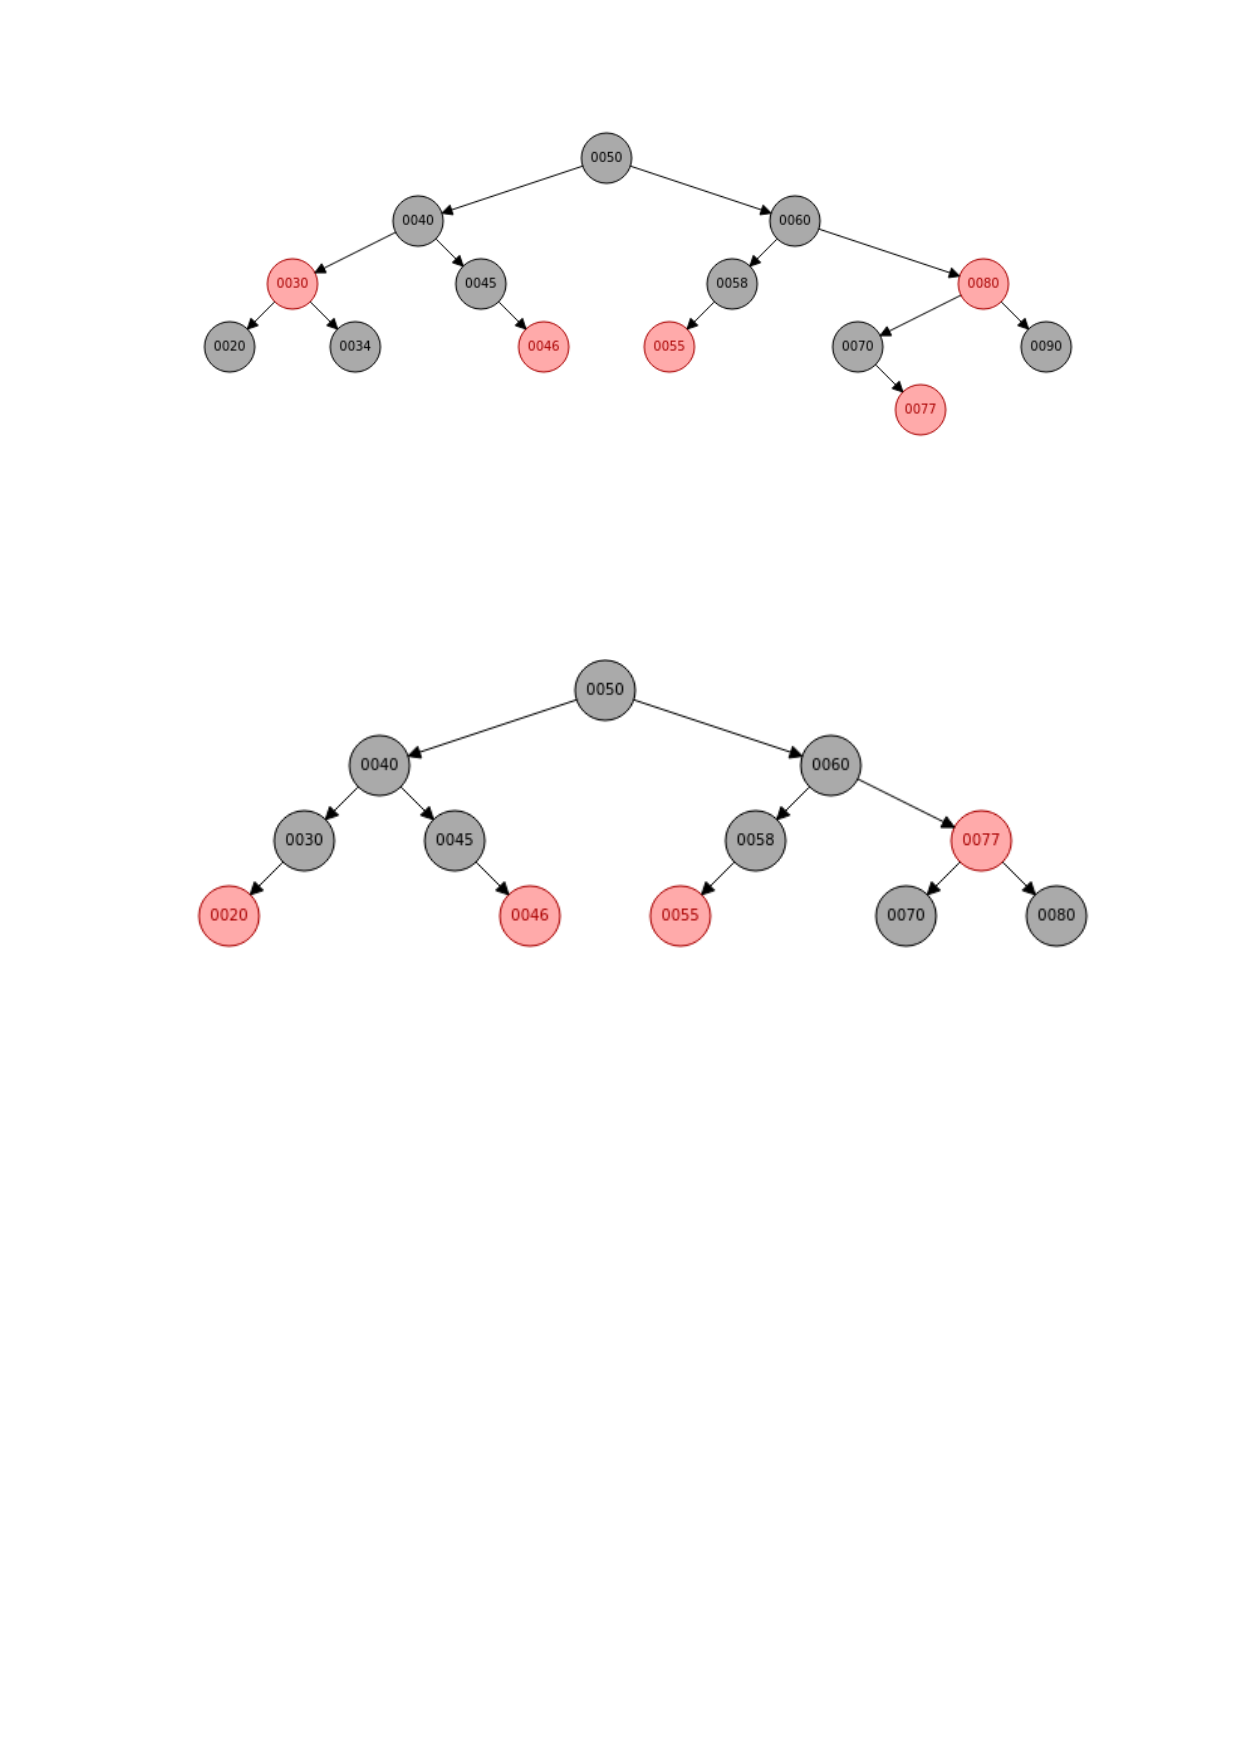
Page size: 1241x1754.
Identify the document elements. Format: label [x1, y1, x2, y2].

picture [118, 659, 1123, 1012]
picture [118, 118, 1123, 459]
